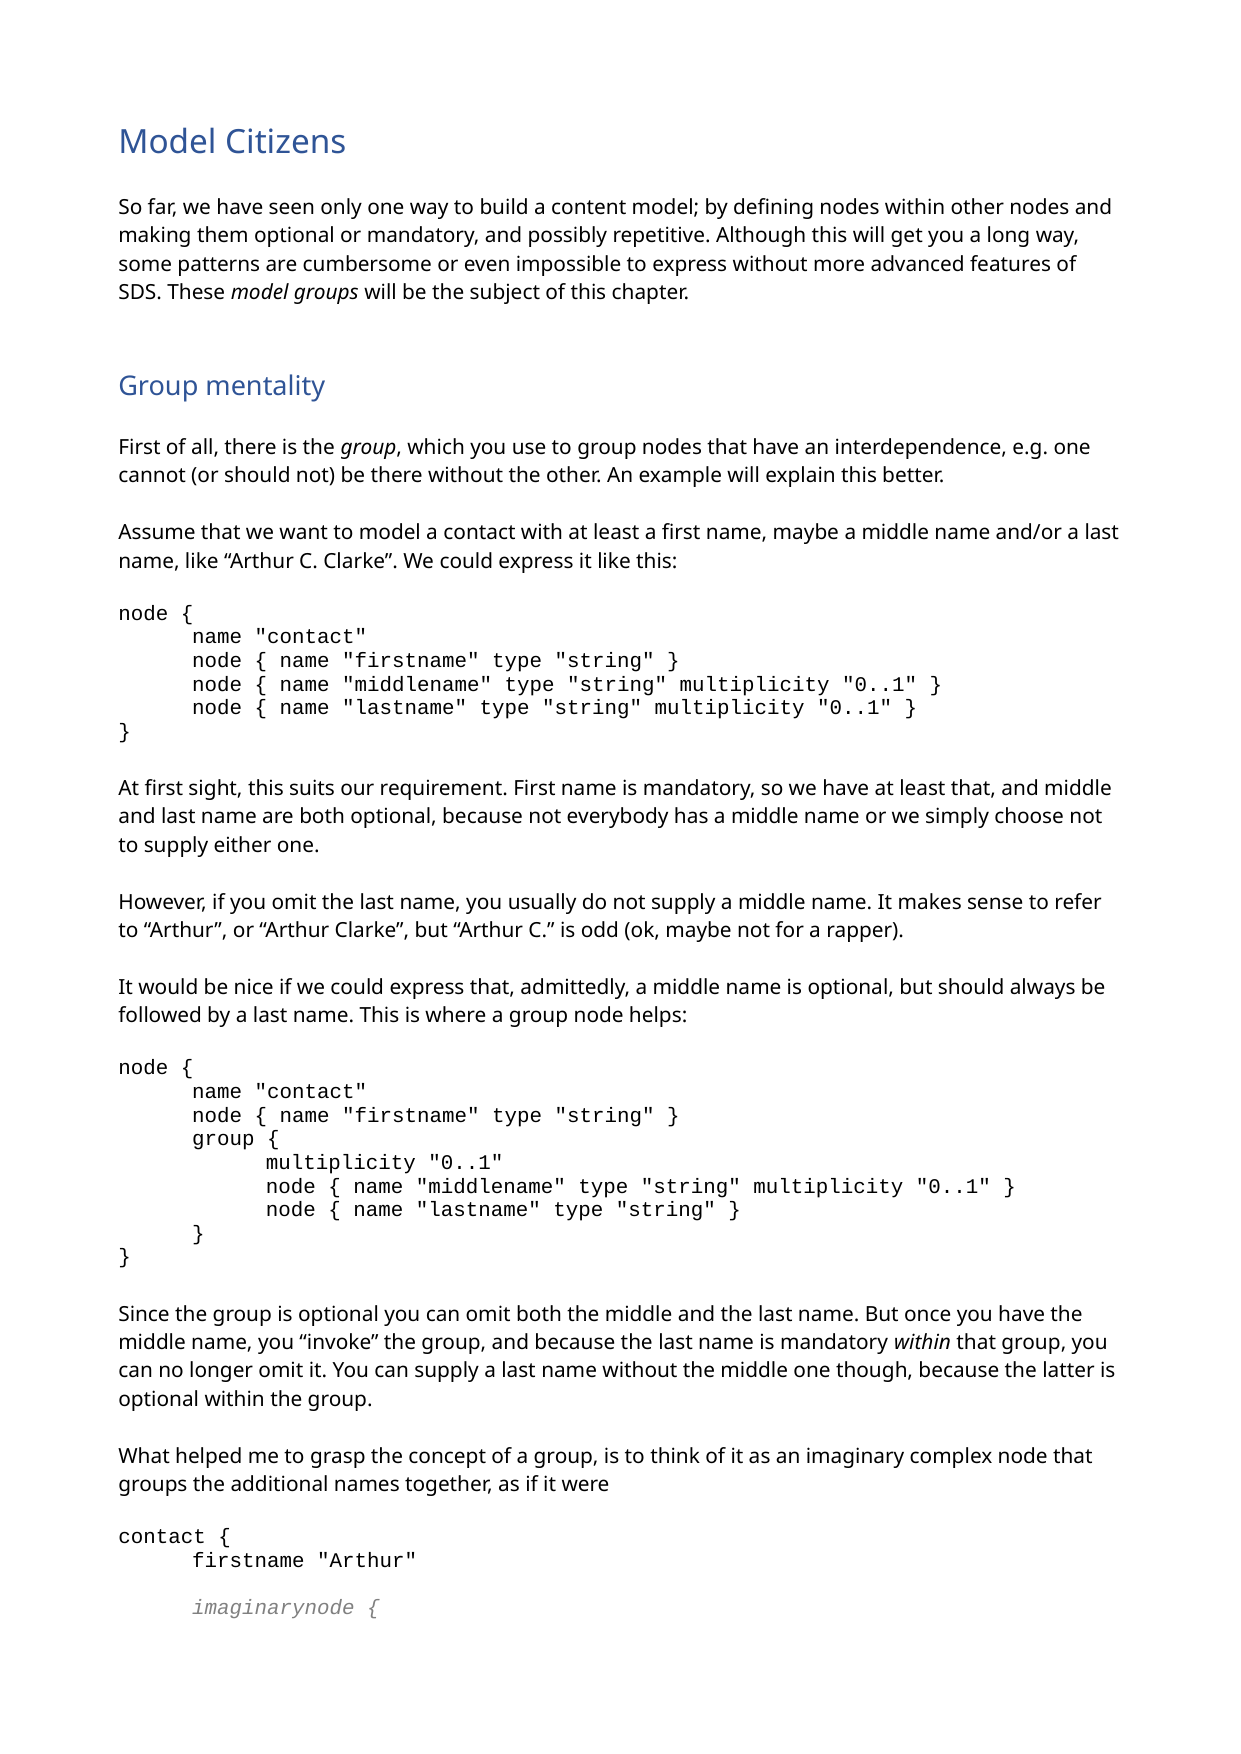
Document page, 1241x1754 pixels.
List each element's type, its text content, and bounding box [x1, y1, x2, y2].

text } [118, 1223, 1122, 1247]
text node { name "firstname" type "string" } [118, 650, 1122, 674]
text First of all, there is the group, which you use to group nodes that have an interdependence, e.g. one cannot (or should not) be there without the other. An example will explain this better. [118, 432, 1122, 489]
text It would be nice if we could express that, admittedly, a middle name is optional, but should always be followed by a last name. This is where a group node helps: [118, 972, 1122, 1029]
text contact { [118, 1526, 1122, 1550]
text node { name "lastname" type "string" } [192, 1199, 1122, 1223]
text At first sight, this suits our requirement. First name is mandatory, so we have at least that, and middle and last name are both optional, because not everybody has a middle name or we simply choose not to supply either one. [118, 773, 1122, 858]
text } [118, 1247, 1122, 1270]
text However, if you omit the last name, you usually do not supply a middle name. It makes sense to refer to “Arthur”, or “Arthur Clarke”, but “Arthur C.” is odd (ok, maybe not for a rapper). [118, 887, 1122, 944]
text name "contact" [118, 626, 1122, 650]
text node { name "lastname" type "string" multiplicity "0..1" } [118, 697, 1122, 721]
text What helped me to grasp the concept of a group, is to think of it as an imaginary complex node that groups the additional names together, as if it were [118, 1441, 1122, 1498]
text node { name "middlename" type "string" multiplicity "0..1" } [118, 674, 1122, 697]
text So far, we have seen only one way to build a content model; by defining nodes within other nodes and making them optional or mandatory, and possibly repetitive. Although this will get you a long way, some patterns are cumbersome or even impossible to express without more advanced features of SDS. These model groups will be the subject of this chapter. [118, 192, 1122, 306]
text node { name "middlename" type "string" multiplicity "0..1" } [192, 1176, 1122, 1199]
text node { [118, 1057, 1122, 1081]
text firstname "Arthur" [118, 1550, 1122, 1573]
text imaginarynode { [118, 1597, 1122, 1621]
text name "contact" [118, 1081, 1122, 1105]
subtitle Model Citizens [118, 118, 1122, 163]
text Assume that we want to model a contact with at least a first name, maybe a middle name and/or a last name, like “Arthur C. Clarke”. We could express it like this: [118, 517, 1122, 574]
text Since the group is optional you can omit both the middle and the last name. But once you have the middle name, you “invoke” the group, and because the last name is mandatory within that group, you can no longer omit it. You can supply a last name without the middle one though, because the latter is optional within the group. [118, 1299, 1122, 1412]
text multiplicity "0..1" [192, 1152, 1122, 1176]
text node { [118, 603, 1122, 626]
text } [118, 721, 1122, 744]
text group { [118, 1128, 1122, 1152]
text node { name "firstname" type "string" } [118, 1105, 1122, 1128]
subtitle Group mentality [118, 367, 1122, 404]
